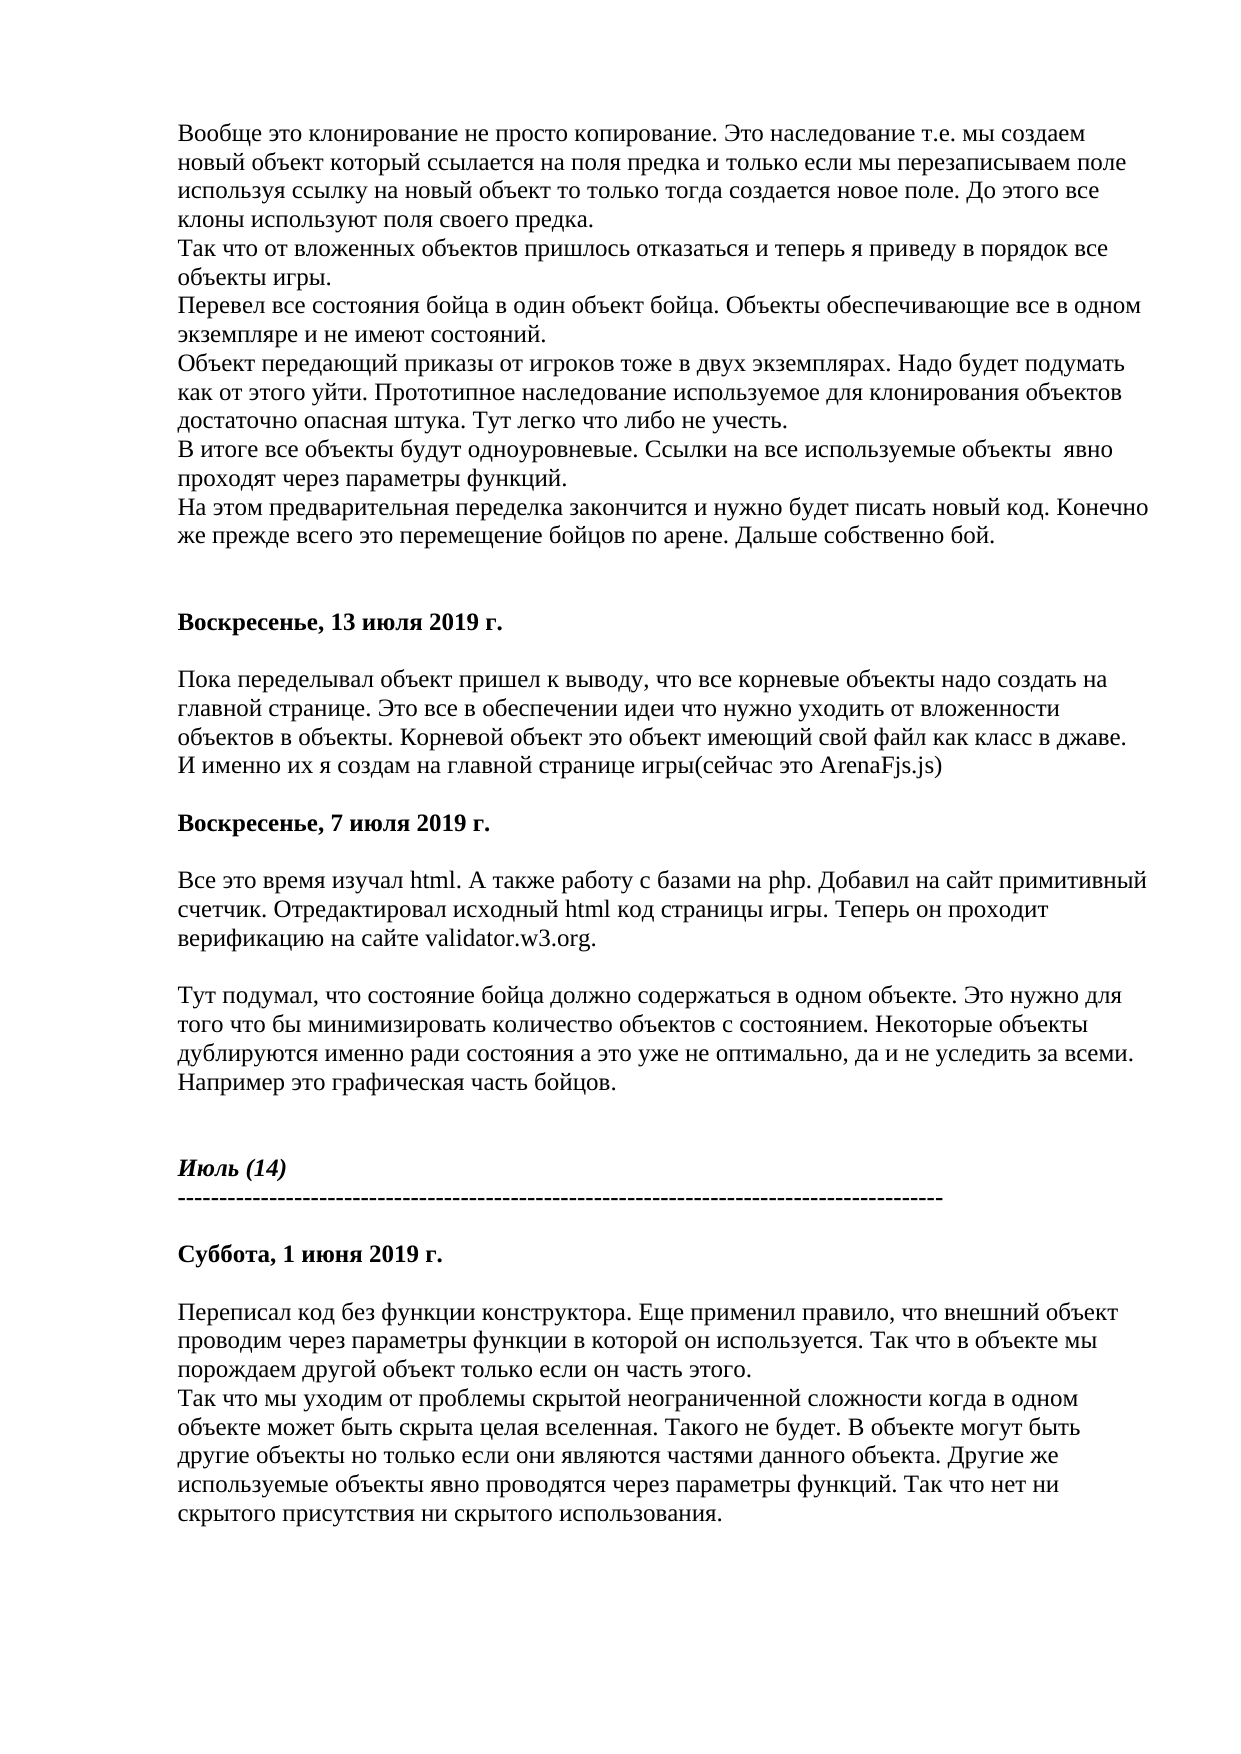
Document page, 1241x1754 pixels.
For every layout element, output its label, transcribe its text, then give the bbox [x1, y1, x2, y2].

text Объект передающий приказы от игроков тоже в двух экземплярах. Надо будет подумать как от этого уйти. Прототипное наследование используемое для клонирования объектов достаточно опасная штука. Тут легко что либо не учесть. [177, 348, 1152, 434]
text Например это графическая часть бойцов. [177, 1067, 1152, 1096]
text И именно их я создам на главной странице игры(сейчас это ArenaFjs.js) [177, 751, 1152, 779]
text -------------------------------------------------------------------------------------------- [177, 1182, 1152, 1211]
text Воскресенье, 7 июля 2019 г. [177, 808, 1152, 837]
text Переписал код без функции конструктора. Еще применил правило, что внешний объект проводим через параметры функции в которой он используется. Так что в объекте мы порождаем другой объект только если он часть этого. [177, 1297, 1152, 1383]
text Суббота, 1 июня 2019 г. [177, 1239, 1152, 1268]
text Тут подумал, что состояние бойца должно содержаться в одном объекте. Это нужно для того что бы минимизировать количество объектов с состоянием. Некоторые объекты дублируются именно ради состояния а это уже не оптимально, да и не уследить за всеми. [177, 981, 1152, 1067]
text На этом предварительная переделка закончится и нужно будет писать новый код. Конечно же прежде всего это перемещение бойцов по арене. Дальше собственно бой. [177, 492, 1152, 549]
text Так что от вложенных объектов пришлось отказаться и теперь я приведу в порядок все объекты игры. [177, 233, 1152, 291]
text Июль (14) [177, 1153, 1152, 1182]
text Так что мы уходим от проблемы скрытой неограниченной сложности когда в одном объекте может быть скрыта целая вселенная. Такого не будет. В объекте могут быть другие объекты но только если они являются частями данного объекта. Другие же используемые объекты явно проводятся через параметры функций. Так что нет ни скрытого присутствия ни скрытого использования. [177, 1383, 1152, 1527]
text Вообще это клонирование не просто копирование. Это наследование т.е. мы создаем новый объект который ссылается на поля предка и только если мы перезаписываем поле используя ссылку на новый объект то только тогда создается новое поле. До этого все клоны используют поля своего предка. [177, 118, 1152, 233]
text Перевел все состояния бойца в один объект бойца. Объекты обеспечивающие все в одном экземпляре и не имеют состояний. [177, 291, 1152, 348]
text Пока переделывал объект пришел к выводу, что все корневые объекты надо создать на главной странице. Это все в обеспечении идеи что нужно уходить от вложенности объектов в объекты. Корневой объект это объект имеющий свой файл как класс в джаве. [177, 664, 1152, 751]
text В итоге все объекты будут одноуровневые. Ссылки на все используемые объекты явно проходят через параметры функций. [177, 434, 1152, 492]
text Воскресенье, 13 июля 2019 г. [177, 607, 1152, 636]
text Все это время изучал html. А также работу с базами на php. Добавил на сайт примитивный счетчик. Отредактировал исходный html код страницы игры. Теперь он проходит верификацию на сайте validator.w3.org. [177, 866, 1152, 952]
